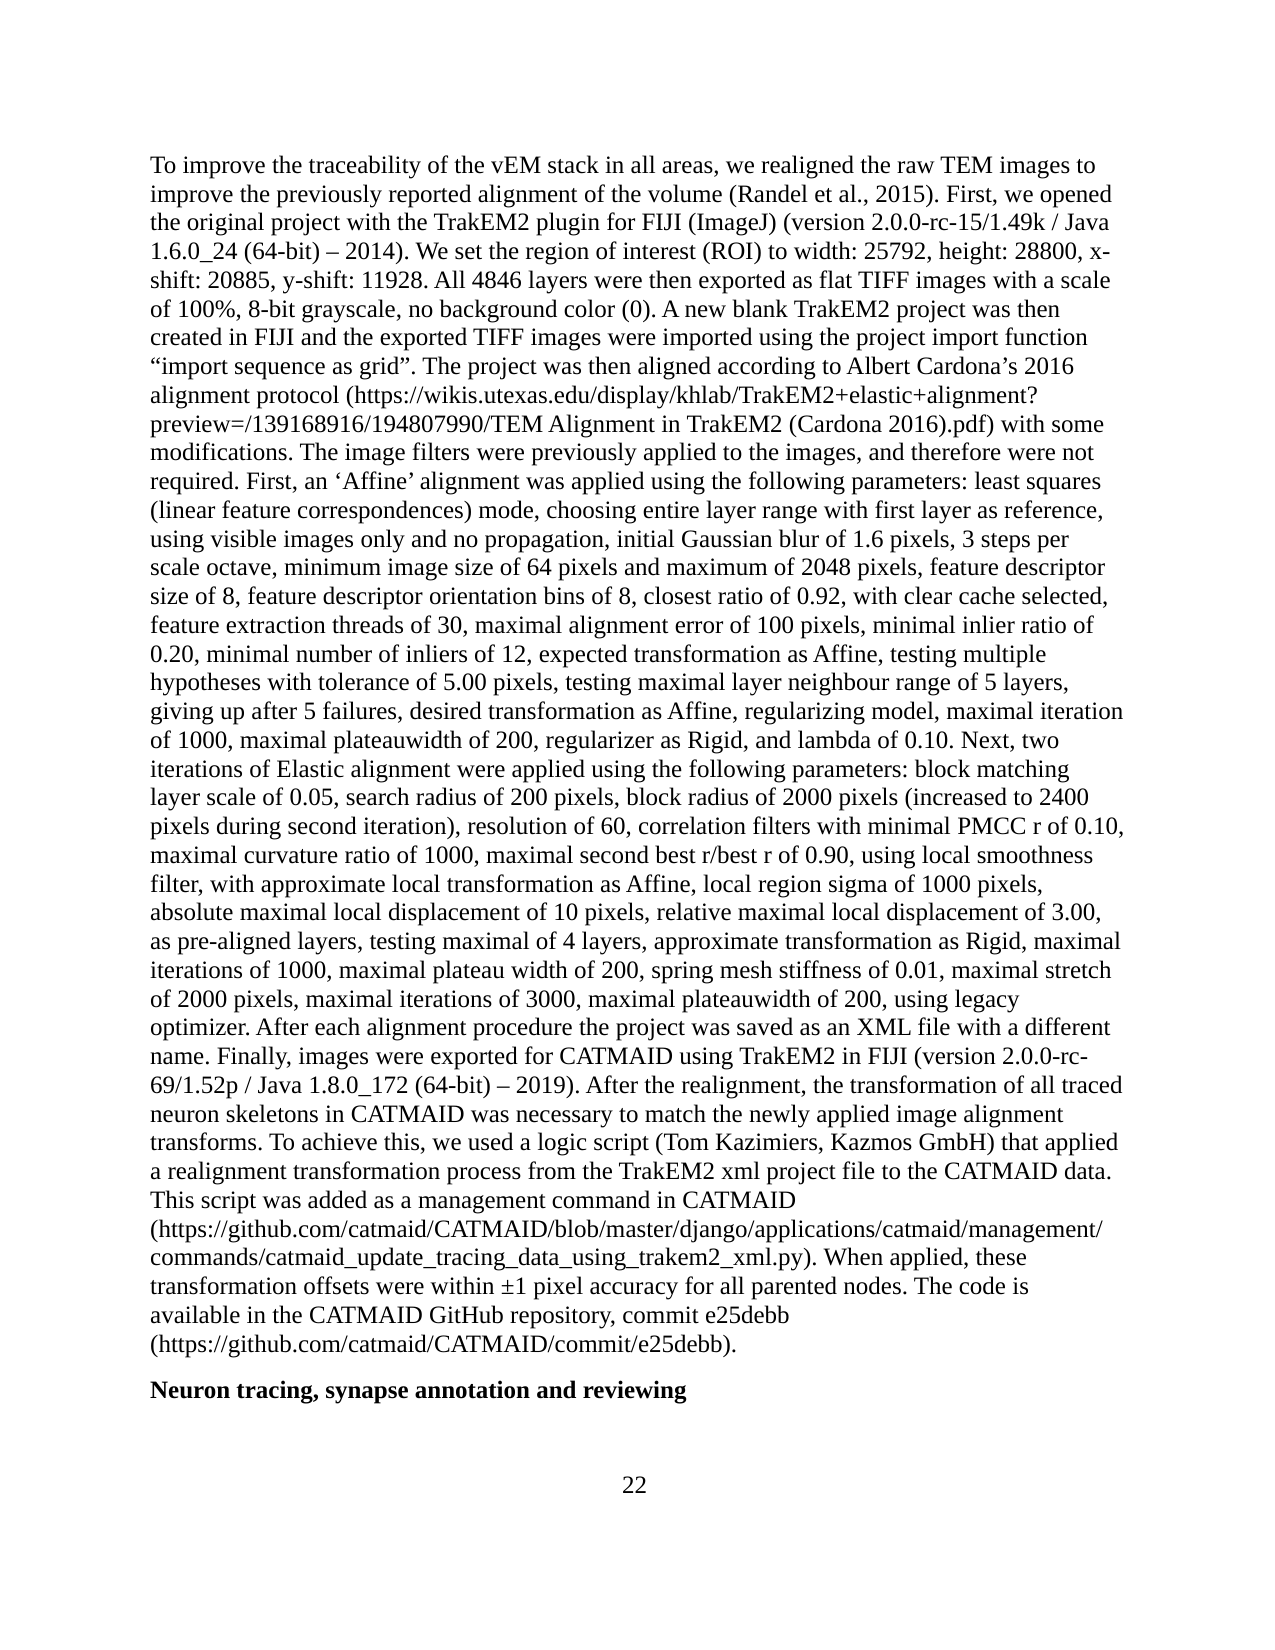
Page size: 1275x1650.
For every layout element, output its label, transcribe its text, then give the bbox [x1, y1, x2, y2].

text Neuron tracing, synapse annotation and reviewing [150, 1375, 1125, 1404]
text To improve the traceability of the vEM stack in all areas, we realigned the raw TEM images to improve the previously reported alignment of the volume (Randel et al., 2015). First, we opened the original project with the TrakEM2 plugin for FIJI (ImageJ) (version 2.0.0-rc-15/1.49k / Java 1.6.0_24 (64-bit) – 2014). We set the region of interest (ROI) to width: 25792, height: 28800, x-shift: 20885, y-shift: 11928. All 4846 layers were then exported as flat TIFF images with a scale of 100%, 8-bit grayscale, no background color (0). A new blank TrakEM2 project was then created in FIJI and the exported TIFF images were imported using the project import function “import sequence as grid”. The project was then aligned according to Albert Cardona’s 2016 alignment protocol (https://wikis.utexas.edu/display/khlab/TrakEM2+elastic+alignment?preview=/139168916/194807990/TEM Alignment in TrakEM2 (Cardona 2016).pdf) with some modifications. The image filters were previously applied to the images, and therefore were not required. First, an ‘Affine’ alignment was applied using the following parameters: least squares (linear feature correspondences) mode, choosing entire layer range with first layer as reference, using visible images only and no propagation, initial Gaussian blur of 1.6 pixels, 3 steps per scale octave, minimum image size of 64 pixels and maximum of 2048 pixels, feature descriptor size of 8, feature descriptor orientation bins of 8, closest ratio of 0.92, with clear cache selected, feature extraction threads of 30, maximal alignment error of 100 pixels, minimal inlier ratio of 0.20, minimal number of inliers of 12, expected transformation as Affine, testing multiple hypotheses with tolerance of 5.00 pixels, testing maximal layer neighbour range of 5 layers, giving up after 5 failures, desired transformation as Affine, regularizing model, maximal iteration of 1000, maximal plateauwidth of 200, regularizer as Rigid, and lambda of 0.10. Next, two iterations of Elastic alignment were applied using the following parameters: block matching layer scale of 0.05, search radius of 200 pixels, block radius of 2000 pixels (increased to 2400 pixels during second iteration), resolution of 60, correlation filters with minimal PMCC r of 0.10, maximal curvature ratio of 1000, maximal second best r/best r of 0.90, using local smoothness filter, with approximate local transformation as Affine, local region sigma of 1000 pixels, absolute maximal local displacement of 10 pixels, relative maximal local displacement of 3.00, as pre-aligned layers, testing maximal of 4 layers, approximate transformation as Rigid, maximal iterations of 1000, maximal plateau width of 200, spring mesh stiffness of 0.01, maximal stretch of 2000 pixels, maximal iterations of 3000, maximal plateauwidth of 200, using legacy optimizer. After each alignment procedure the project was saved as an XML file with a different name. Finally, images were exported for CATMAID using TrakEM2 in FIJI (version 2.0.0-rc-69/1.52p / Java 1.8.0_172 (64-bit) – 2019). After the realignment, the transformation of all traced neuron skeletons in CATMAID was necessary to match the newly applied image alignment transforms. To achieve this, we used a logic script (Tom Kazimiers, Kazmos GmbH) that applied a realignment transformation process from the TrakEM2 xml project file to the CATMAID data. This script was added as a management command in CATMAID (https://github.com/catmaid/CATMAID/blob/master/django/applications/catmaid/management/commands/catmaid_update_tracing_data_using_trakem2_xml.py). When applied, these transformation offsets were within ±1 pixel accuracy for all parented nodes. The code is available in the CATMAID GitHub repository, commit e25debb (https://github.com/catmaid/CATMAID/commit/e25debb). [150, 150, 1125, 1357]
